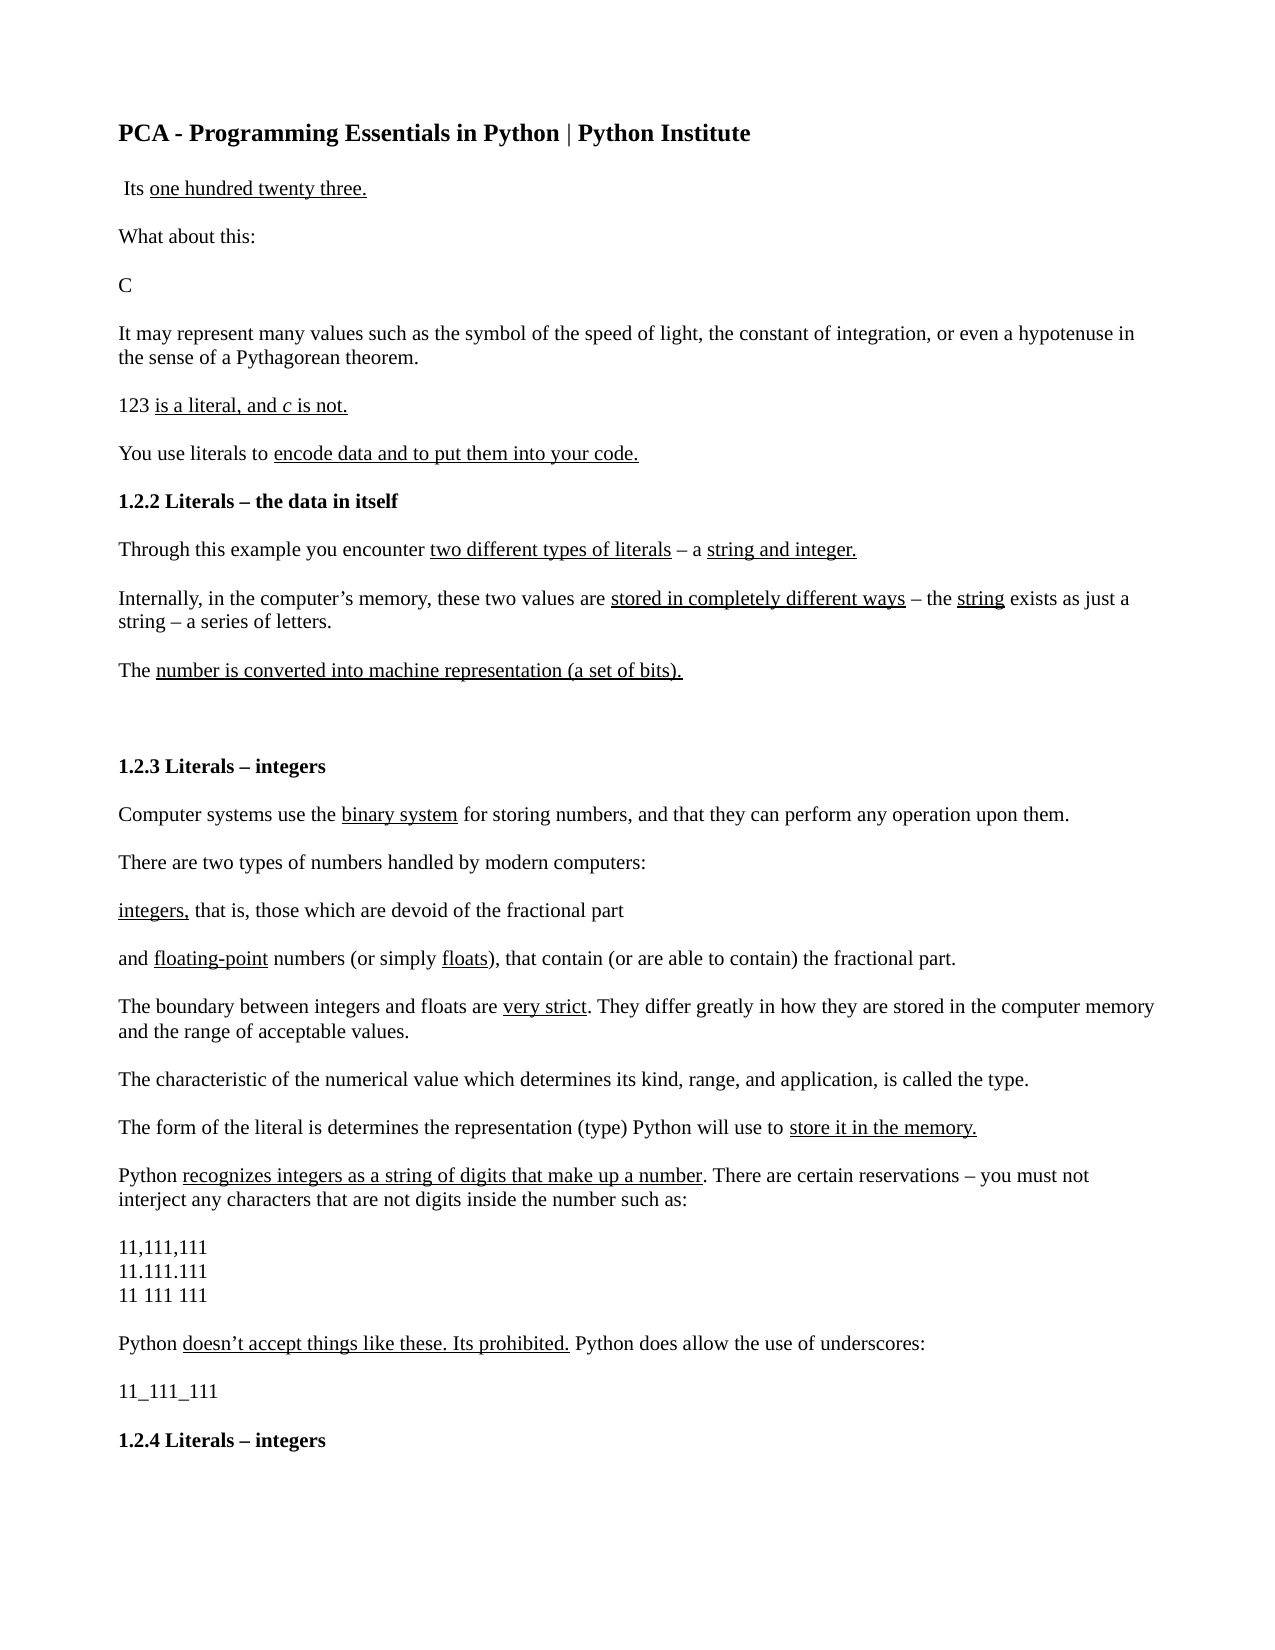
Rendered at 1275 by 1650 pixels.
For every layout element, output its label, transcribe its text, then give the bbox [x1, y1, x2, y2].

text The characteristic of the numerical value which determines its kind, range, and application, is called the type. [118, 1067, 1157, 1091]
text Computer systems use the binary system for storing numbers, and that they can perform any operation upon them. [118, 802, 1157, 826]
text You use literals to encode data and to put them into your code. [118, 441, 1157, 465]
text 1.2.3 Literals – integers [118, 754, 1157, 778]
text 11.111.111 [118, 1259, 1157, 1283]
text Python recognizes integers as a string of digits that make up a number. There are certain reservations – you must not interject any characters that are not digits inside the number such as: [118, 1163, 1157, 1211]
text Its one hundred twenty three. [118, 176, 1157, 200]
text Internally, in the computer’s memory, these two values are stored in completely different ways – the string exists as just a string – a series of letters. [118, 585, 1157, 633]
text The form of the literal is determines the representation (type) Python will use to store it in the memory. [118, 1115, 1157, 1139]
text The boundary between integers and floats are very strict. They differ greatly in how they are stored in the computer memory and the range of acceptable values. [118, 994, 1157, 1043]
text There are two types of numbers handled by modern computers: [118, 850, 1157, 874]
text Python doesn’t accept things like these. Its prohibited. Python does allow the use of underscores: [118, 1331, 1157, 1355]
text and floating-point numbers (or simply floats), that contain (or are able to contain) the fractional part. [118, 946, 1157, 970]
text What about this: [118, 224, 1157, 248]
text 11 111 111 [118, 1283, 1157, 1307]
text 11_111_111 [118, 1379, 1157, 1403]
text 11,111,111 [118, 1235, 1157, 1259]
text integers, that is, those which are devoid of the fractional part [118, 898, 1157, 922]
text C [118, 273, 1157, 297]
text It may represent many values such as the symbol of the speed of light, the constant of integration, or even a hypotenuse in the sense of a Pythagorean theorem. [118, 321, 1157, 369]
text The number is converted into machine representation (a set of bits). [118, 658, 1157, 682]
text 123 is a literal, and c is not. [118, 393, 1157, 417]
text Through this example you encounter two different types of literals – a string and integer. [118, 537, 1157, 561]
text 1.2.4 Literals – integers [118, 1428, 1157, 1452]
text 1.2.2 Literals – the data in itself [118, 489, 1157, 513]
